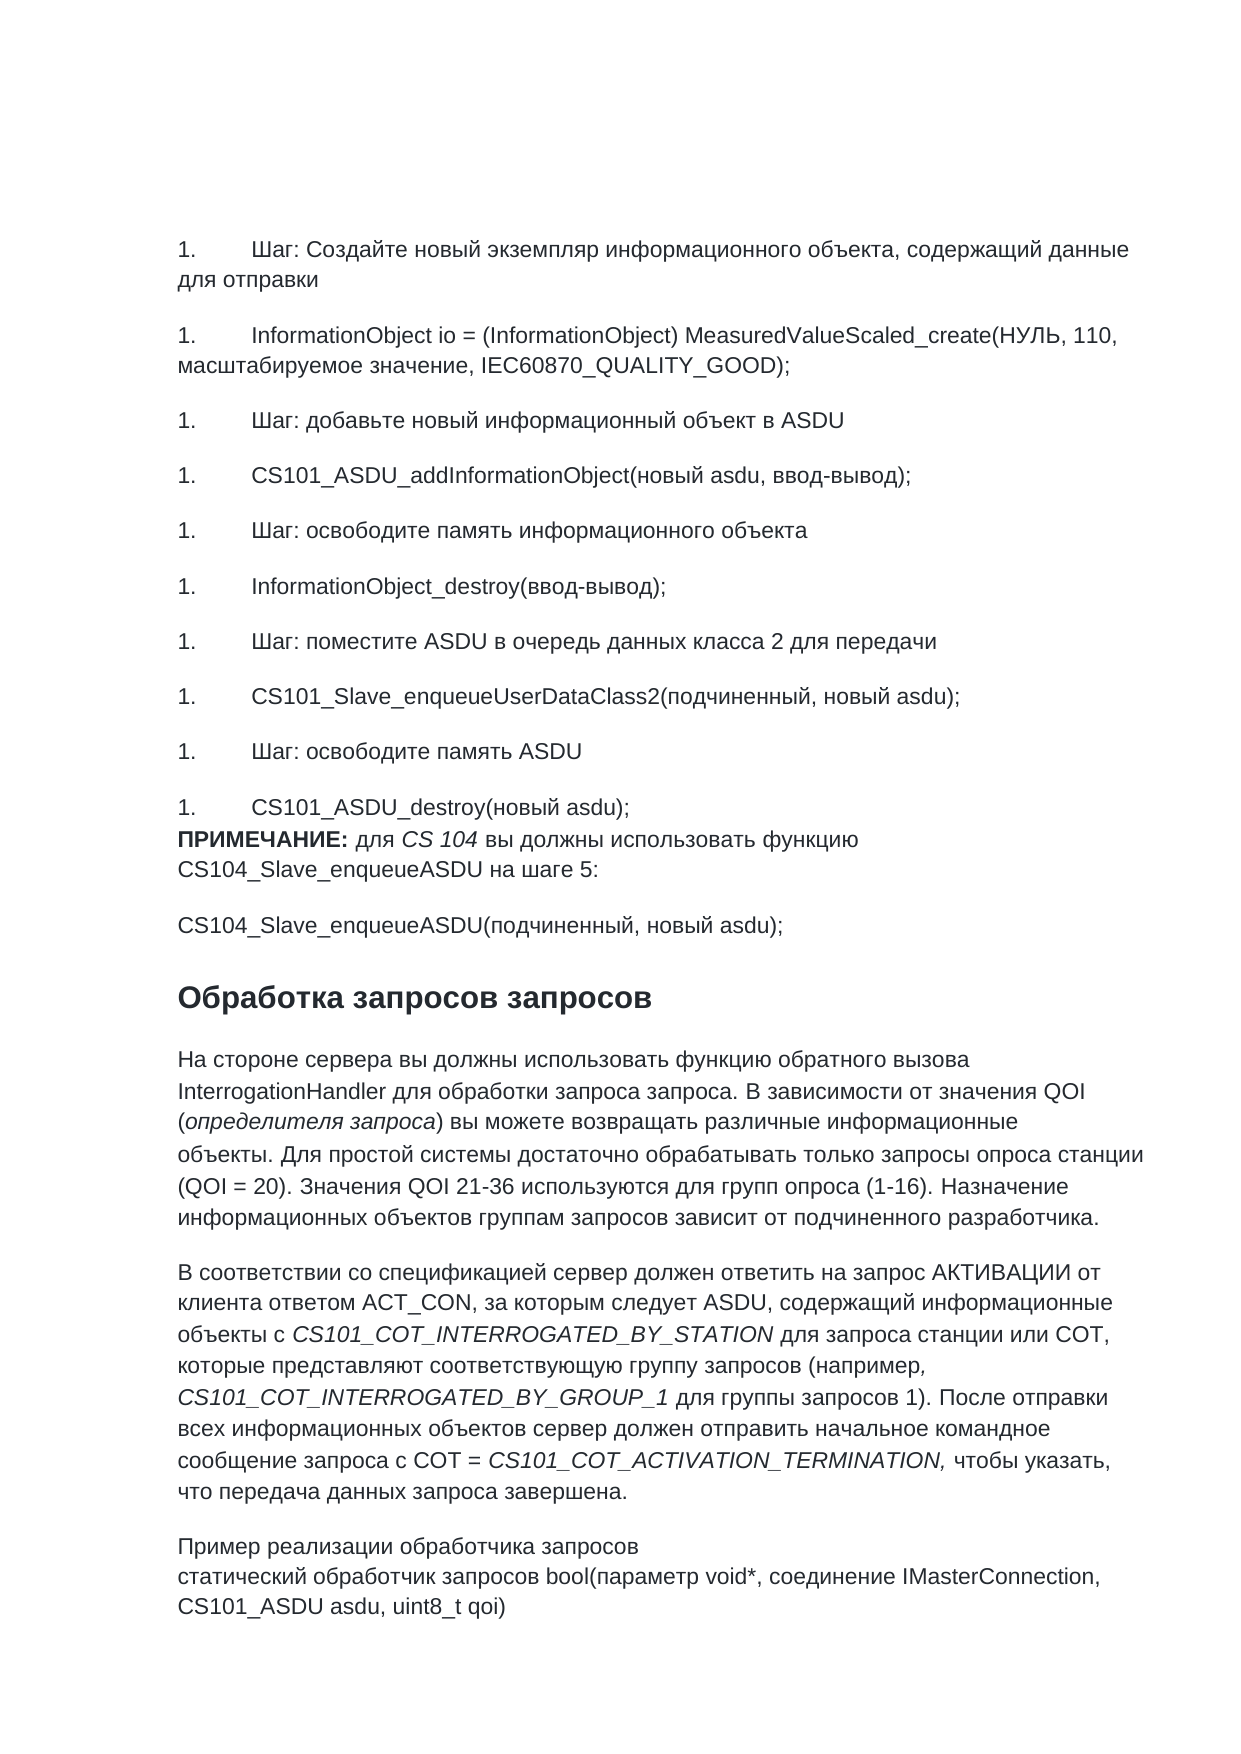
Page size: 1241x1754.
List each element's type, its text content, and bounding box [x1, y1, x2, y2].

list Шаг: поместите ASDU в очередь данных класса 2 для передачи [177, 628, 1152, 654]
list InformationObject_destroy(ввод-вывод); [177, 573, 1152, 599]
list Шаг: освободите память информационного объекта [177, 517, 1152, 544]
list Шаг: Создайте новый экземпляр информационного объекта, содержащий данные для отправки [177, 236, 1152, 293]
list CS101_Slave_enqueueUserDataClass2(подчиненный, новый asdu); [177, 683, 1152, 709]
list Шаг: освободите память ASDU [177, 738, 1152, 765]
text В соответствии со спецификацией сервер должен ответить на запрос АКТИВАЦИИ от клиента ответом ACT_CON, за которым следует ASDU, содержащий информационные объекты с CS101_COT_INTERROGATED_BY_STATION для запроса станции или COT, которые представляют соответствующую группу запросов (например, CS101_COT_INTERROGATED_BY_GROUP_1 для группы запросов 1). После отправки всех информационных объектов сервер должен отправить начальное командное сообщение запроса с COT = CS101_COT_ACTIVATION_TERMINATION, чтобы указать, что передача данных запроса завершена. [177, 1259, 1152, 1504]
text Пример реализации обработчика запросов [177, 1533, 1152, 1559]
list Шаг: добавьте новый информационный объект в ASDU [177, 407, 1152, 433]
text CS104_Slave_enqueueASDU(подчиненный, новый asdu); [177, 912, 1152, 938]
list InformationObject io = (InformationObject) MeasuredValueScaled_create(НУЛЬ, 110, масштабируемое значение, IEC60870_QUALITY_GOOD); [177, 322, 1152, 378]
text Обработка запросов запросов [177, 979, 1152, 1015]
text ПРИМЕЧАНИЕ: для CS 104 вы должны использовать функцию CS104_Slave_enqueueASDU на шаге 5: [177, 824, 1152, 883]
text статический обработчик запросов bool(параметр void*, соединение IMasterConnection, CS101_ASDU asdu, uint8_t qoi) [177, 1563, 1152, 1619]
list CS101_ASDU_destroy(новый asdu); [177, 793, 1152, 820]
list CS101_ASDU_addInformationObject(новый asdu, ввод-вывод); [177, 462, 1152, 489]
text На стороне сервера вы должны использовать функцию обратного вызова InterrogationHandler для обработки запроса запроса. В зависимости от значения QOI (определителя запроса) вы можете возвращать различные информационные объекты. Для простой системы достаточно обрабатывать только запросы опроса станции (QOI = 20). Значения QOI 21-36 используются для групп опроса (1-16). Назначение информационных объектов группам запросов зависит от подчиненного разработчика. [177, 1046, 1152, 1230]
